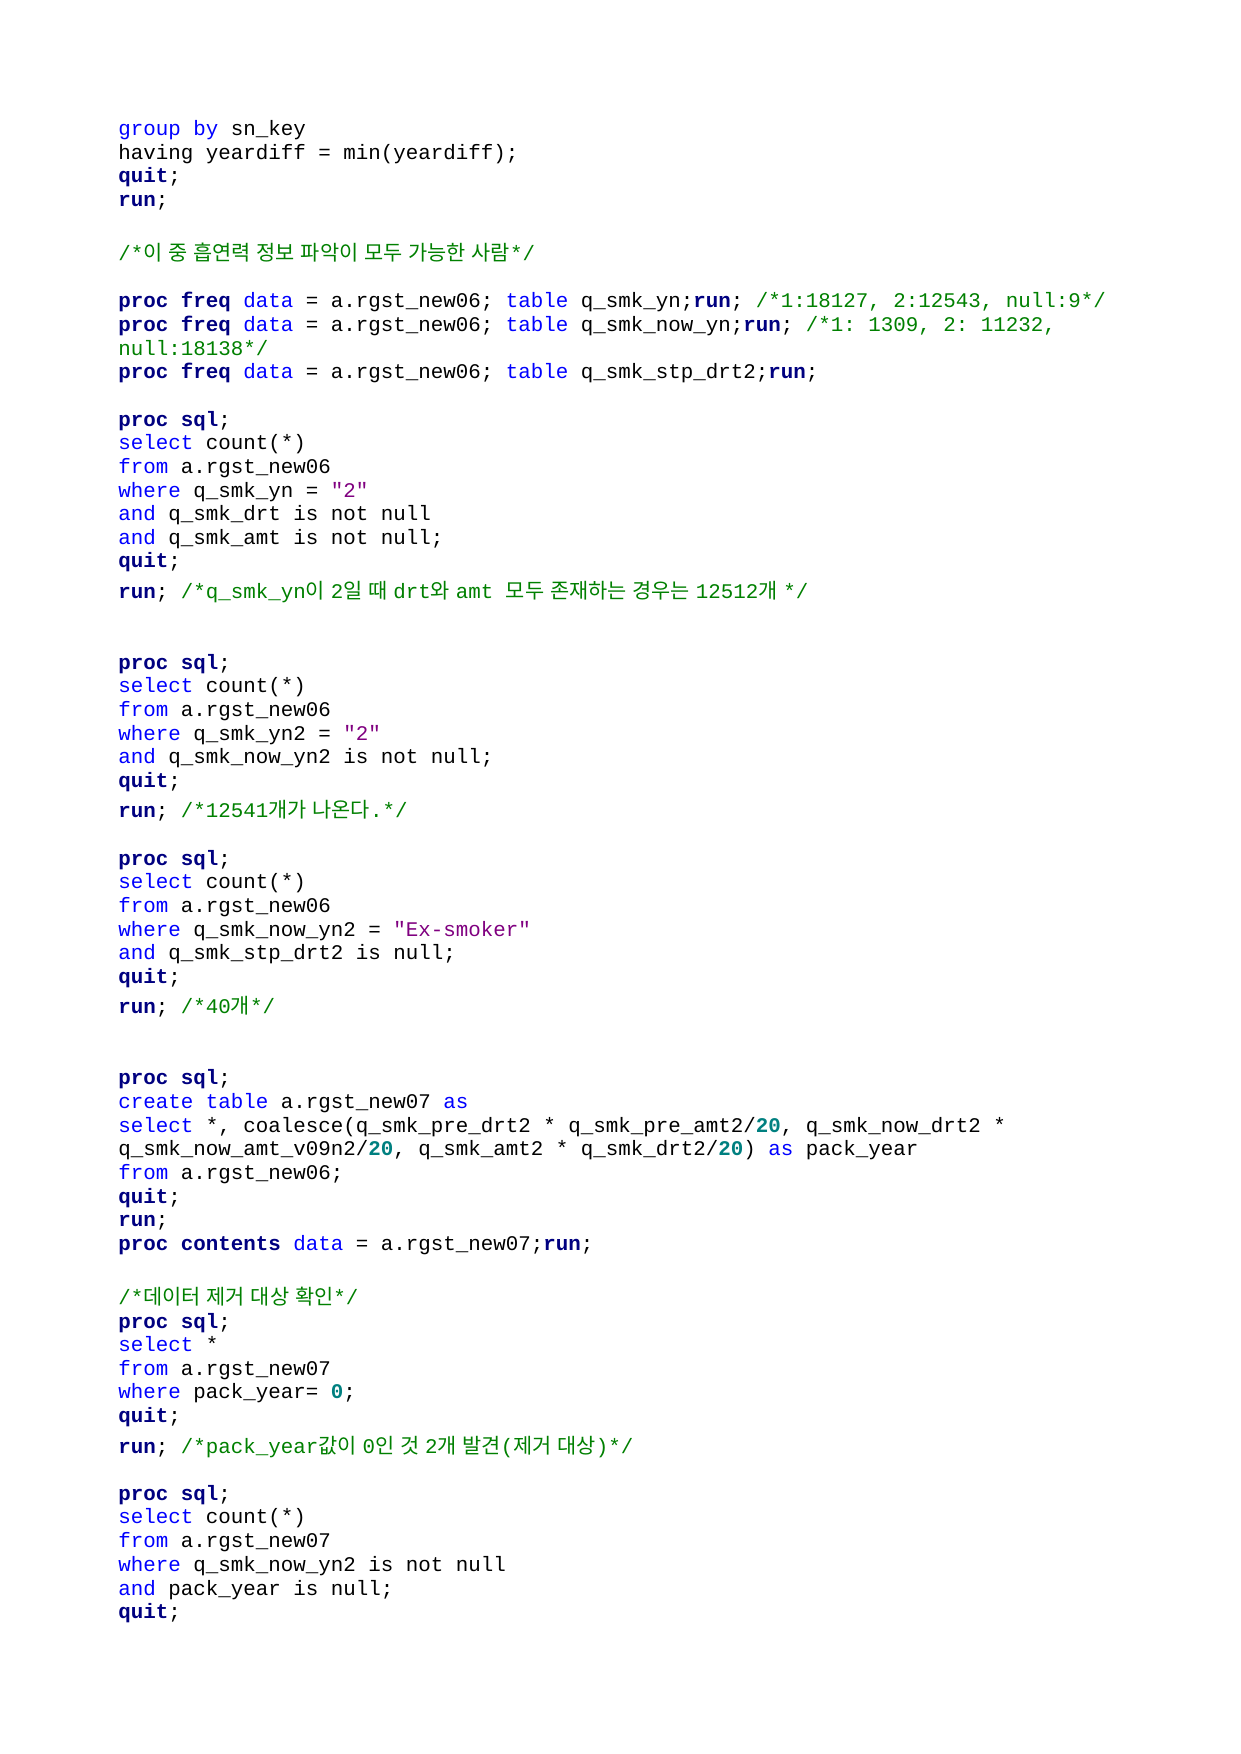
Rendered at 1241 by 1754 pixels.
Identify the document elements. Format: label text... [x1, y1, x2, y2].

text quit; [118, 966, 1122, 990]
text run; /*pack_year값이 0인 것 2개 발견(제거 대상)*/ [118, 1429, 1122, 1459]
text /*데이터 제거 대상 확인*/ [118, 1280, 1122, 1311]
text run; [118, 1209, 1122, 1233]
text where q_smk_now_yn2 = "Ex-smoker" [118, 919, 1122, 942]
text quit; [118, 551, 1122, 574]
text where q_smk_yn = "2" [118, 479, 1122, 503]
text quit; [118, 1405, 1122, 1429]
text quit; [118, 1186, 1122, 1209]
text where q_smk_now_yn2 is not null [118, 1554, 1122, 1577]
text and pack_year is null; [118, 1577, 1122, 1601]
text proc freq data = a.rgst_new06; table q_smk_stp_drt2;run; [118, 361, 1122, 385]
text and q_smk_amt is not null; [118, 527, 1122, 551]
text quit; [118, 770, 1122, 794]
text proc sql; [118, 1311, 1122, 1334]
text where pack_year= 0; [118, 1382, 1122, 1405]
text and q_smk_now_yn2 is not null; [118, 746, 1122, 770]
text from a.rgst_new06 [118, 699, 1122, 723]
text proc sql; [118, 652, 1122, 676]
text select count(*) [118, 871, 1122, 895]
text select count(*) [118, 676, 1122, 699]
text run; /*q_smk_yn이 2일 때 drt와 amt 모두 존재하는 경우는 12512개 */ [118, 574, 1122, 604]
text select count(*) [118, 432, 1122, 456]
text proc sql; [118, 848, 1122, 871]
text select count(*) [118, 1507, 1122, 1530]
text proc sql; [118, 1483, 1122, 1507]
text create table a.rgst_new07 as [118, 1091, 1122, 1115]
text from a.rgst_new06 [118, 895, 1122, 919]
text from a.rgst_new07 [118, 1358, 1122, 1382]
text group by sn_key [118, 118, 1122, 142]
text proc freq data = a.rgst_new06; table q_smk_now_yn;run; /*1: 1309, 2: 11232, null:18138*/ [118, 314, 1122, 361]
text proc sql; [118, 409, 1122, 432]
text select * [118, 1334, 1122, 1358]
text proc sql; [118, 1067, 1122, 1091]
text proc contents data = a.rgst_new07;run; [118, 1233, 1122, 1257]
text and q_smk_stp_drt2 is null; [118, 942, 1122, 966]
text from a.rgst_new07 [118, 1530, 1122, 1554]
text from a.rgst_new06 [118, 456, 1122, 479]
text having yeardiff = min(yeardiff); [118, 142, 1122, 165]
text run; [118, 189, 1122, 213]
text quit; [118, 1601, 1122, 1625]
text /*이 중 흡연력 정보 파악이 모두 가능한 사람*/ [118, 236, 1122, 267]
text select *, coalesce(q_smk_pre_drt2 * q_smk_pre_amt2/20, q_smk_now_drt2 * q_smk_now_amt_v09n2/20, q_smk_amt2 * q_smk_drt2/20) as pack_year [118, 1115, 1122, 1162]
text and q_smk_drt is not null [118, 503, 1122, 527]
text where q_smk_yn2 = "2" [118, 723, 1122, 746]
text run; /*40개*/ [118, 990, 1122, 1020]
text quit; [118, 165, 1122, 189]
text proc freq data = a.rgst_new06; table q_smk_yn;run; /*1:18127, 2:12543, null:9*/ [118, 290, 1122, 314]
text from a.rgst_new06; [118, 1162, 1122, 1186]
text run; /*12541개가 나온다.*/ [118, 794, 1122, 824]
